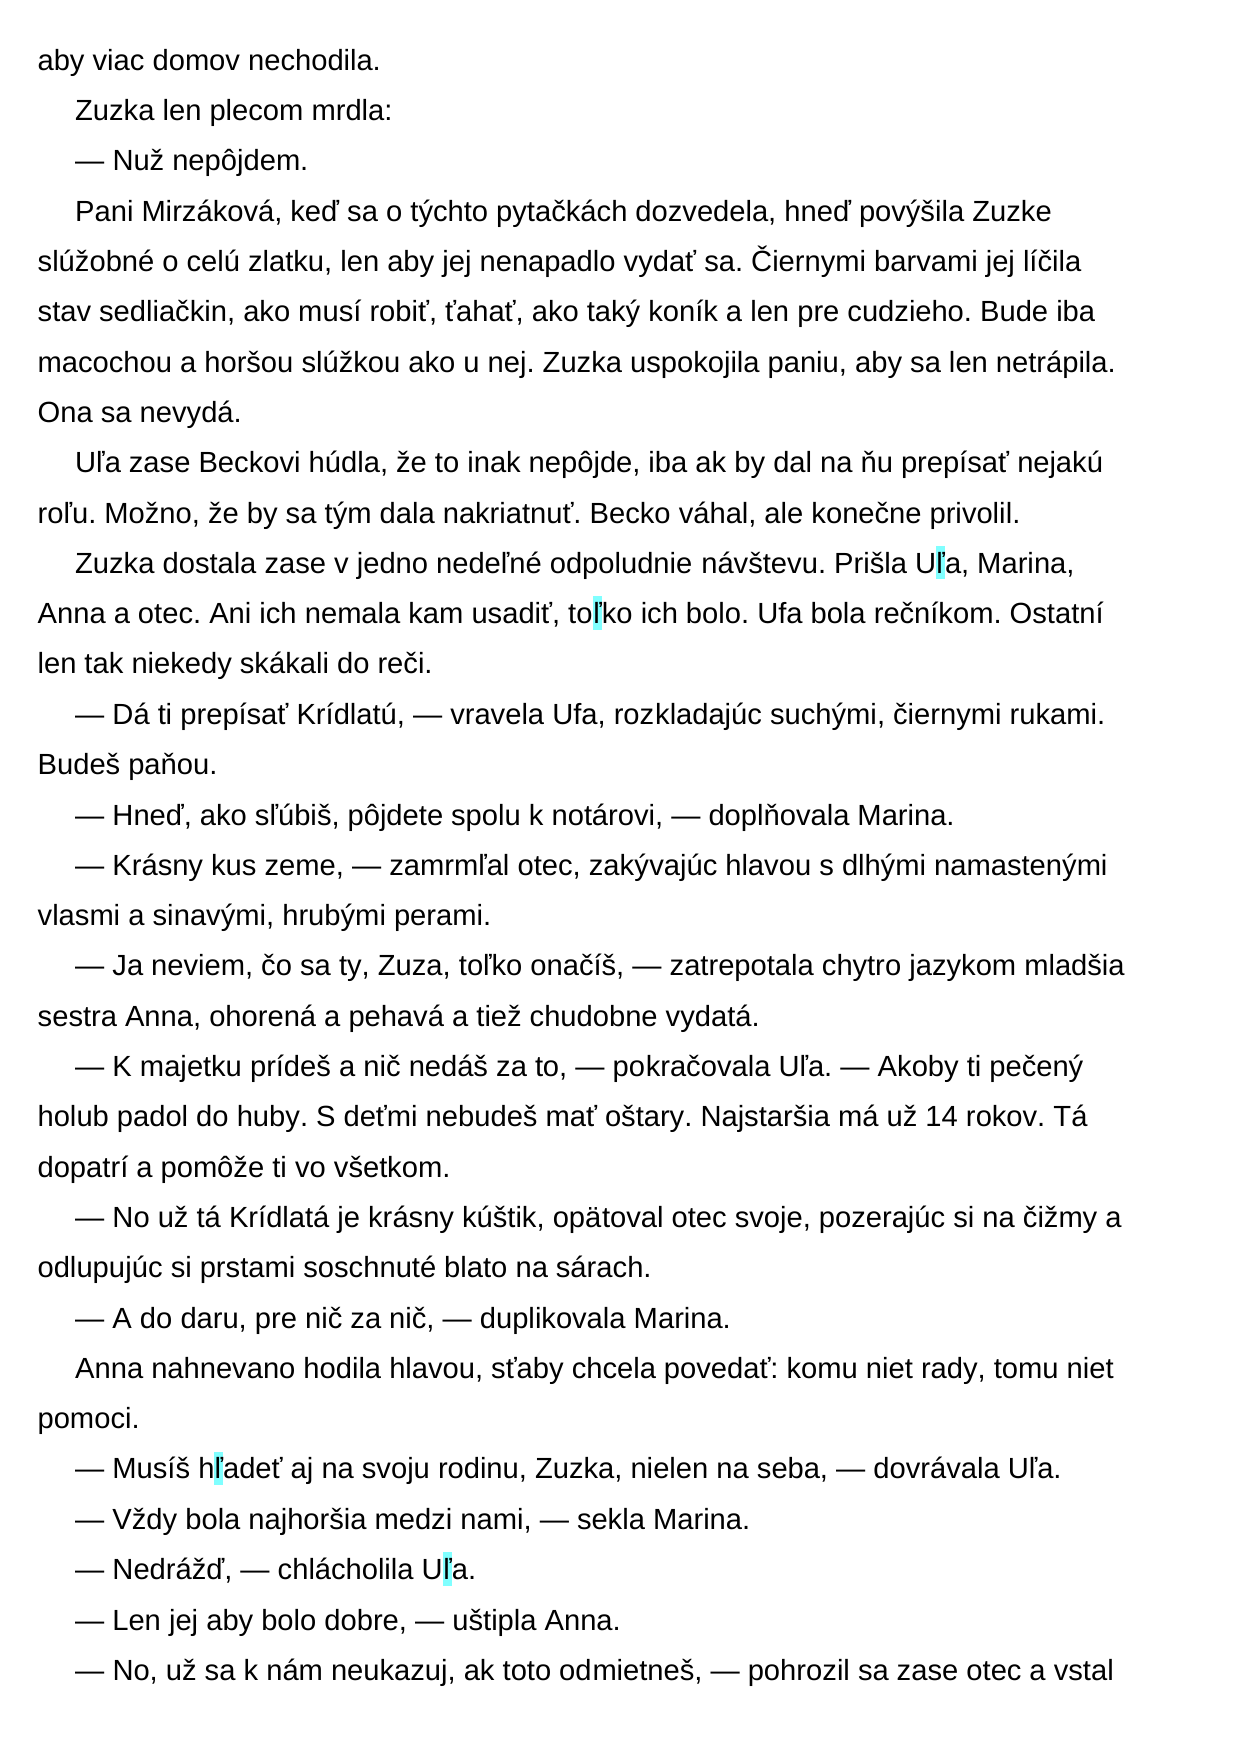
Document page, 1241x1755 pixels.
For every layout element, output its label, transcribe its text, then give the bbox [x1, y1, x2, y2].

text — Nuž nepôjdem. [37, 143, 1136, 177]
text — Hneď, ako sľúbiš, pôjdete spolu k notárovi, — doplňovala Marina. [37, 797, 1136, 831]
text aby viac domov nechodila. [37, 43, 1136, 76]
text — Krásny kus zeme, — zamrmľal otec, zaký­vajúc hlavou s dlhými namastenými vlasmi a si­navými, hrubými perami. [37, 848, 1136, 932]
text Anna nahnevano hodila hlavou, sťaby chcela povedať: komu niet rady, tomu niet pomoci. [37, 1351, 1136, 1435]
text — Len jej aby bolo dobre, — uštipla Anna. [37, 1602, 1136, 1636]
text — A do daru, pre nič za nič, — duplikovala Marina. [37, 1301, 1136, 1334]
text — No už tá Krídlatá je krásny kúštik, opä­toval otec svoje, pozerajúc si na čižmy a odlupu­júc si prstami soschnuté blato na sárach. [37, 1200, 1136, 1284]
text Uľa zase Beckovi húdla, že to inak nepôjde, iba ak by dal na ňu prepísať nejakú roľu. Možno, že by sa tým dala nakriatnuť. Becko váhal, ale konečne privolil. [37, 445, 1136, 529]
text Pani Mirzáková, keď sa o týchto pytačkách dozvedela, hneď povýšila Zuzke slúžobné o celú zlatku, len aby jej nenapadlo vydať sa. Čiernymi barvami jej líčila stav sedliačkin, ako musí robiť, ťahať, ako taký koník a len pre cudzieho. Bude iba macochou a horšou slúžkou ako u nej. Zuzka uspokojila paniu, aby sa len netrápila. Ona sa nevydá. [37, 194, 1136, 428]
text Zuzka len plecom mrdla: [37, 93, 1136, 127]
text — Dá ti prepísať Krídlatú, — vravela Ufa, roz­kladajúc suchými, čiernymi rukami. Budeš paňou. [37, 697, 1136, 781]
text Zuzka dostala zase v jedno nedeľné odpoludnie návštevu. Prišla Uľa, Marina, Anna a otec. Ani ich nemala kam usadiť, toľko ich bolo. Ufa bola rečníkom. Ostatní len tak niekedy skákali do reči. [37, 546, 1136, 680]
text — Ja neviem, čo sa ty, Zuza, toľko onačíš, — zatrepotala chytro jazykom mladšia sestra Anna, ohorená a pehavá a tiež chudobne vydatá. [37, 948, 1136, 1032]
text — Nedrážď, — chlácholila Uľa. [37, 1552, 1136, 1586]
text — Vždy bola najhoršia medzi nami, — sekla Marina. [37, 1502, 1136, 1535]
text — Musíš hľadeť aj na svoju rodinu, Zuzka, nielen na seba, — dovrávala Uľa. [37, 1452, 1136, 1485]
text — No, už sa k nám neukazuj, ak toto od­mietneš, — pohrozil sa zase otec a vstal [37, 1653, 1136, 1686]
text — K majetku prídeš a nič nedáš za to, — po­kračovala Uľa. — Akoby ti pečený holub padol do huby. S deťmi nebudeš mať oštary. Najstaršia má už 14 rokov. Tá dopatrí a pomôže ti vo všetkom. [37, 1049, 1136, 1183]
